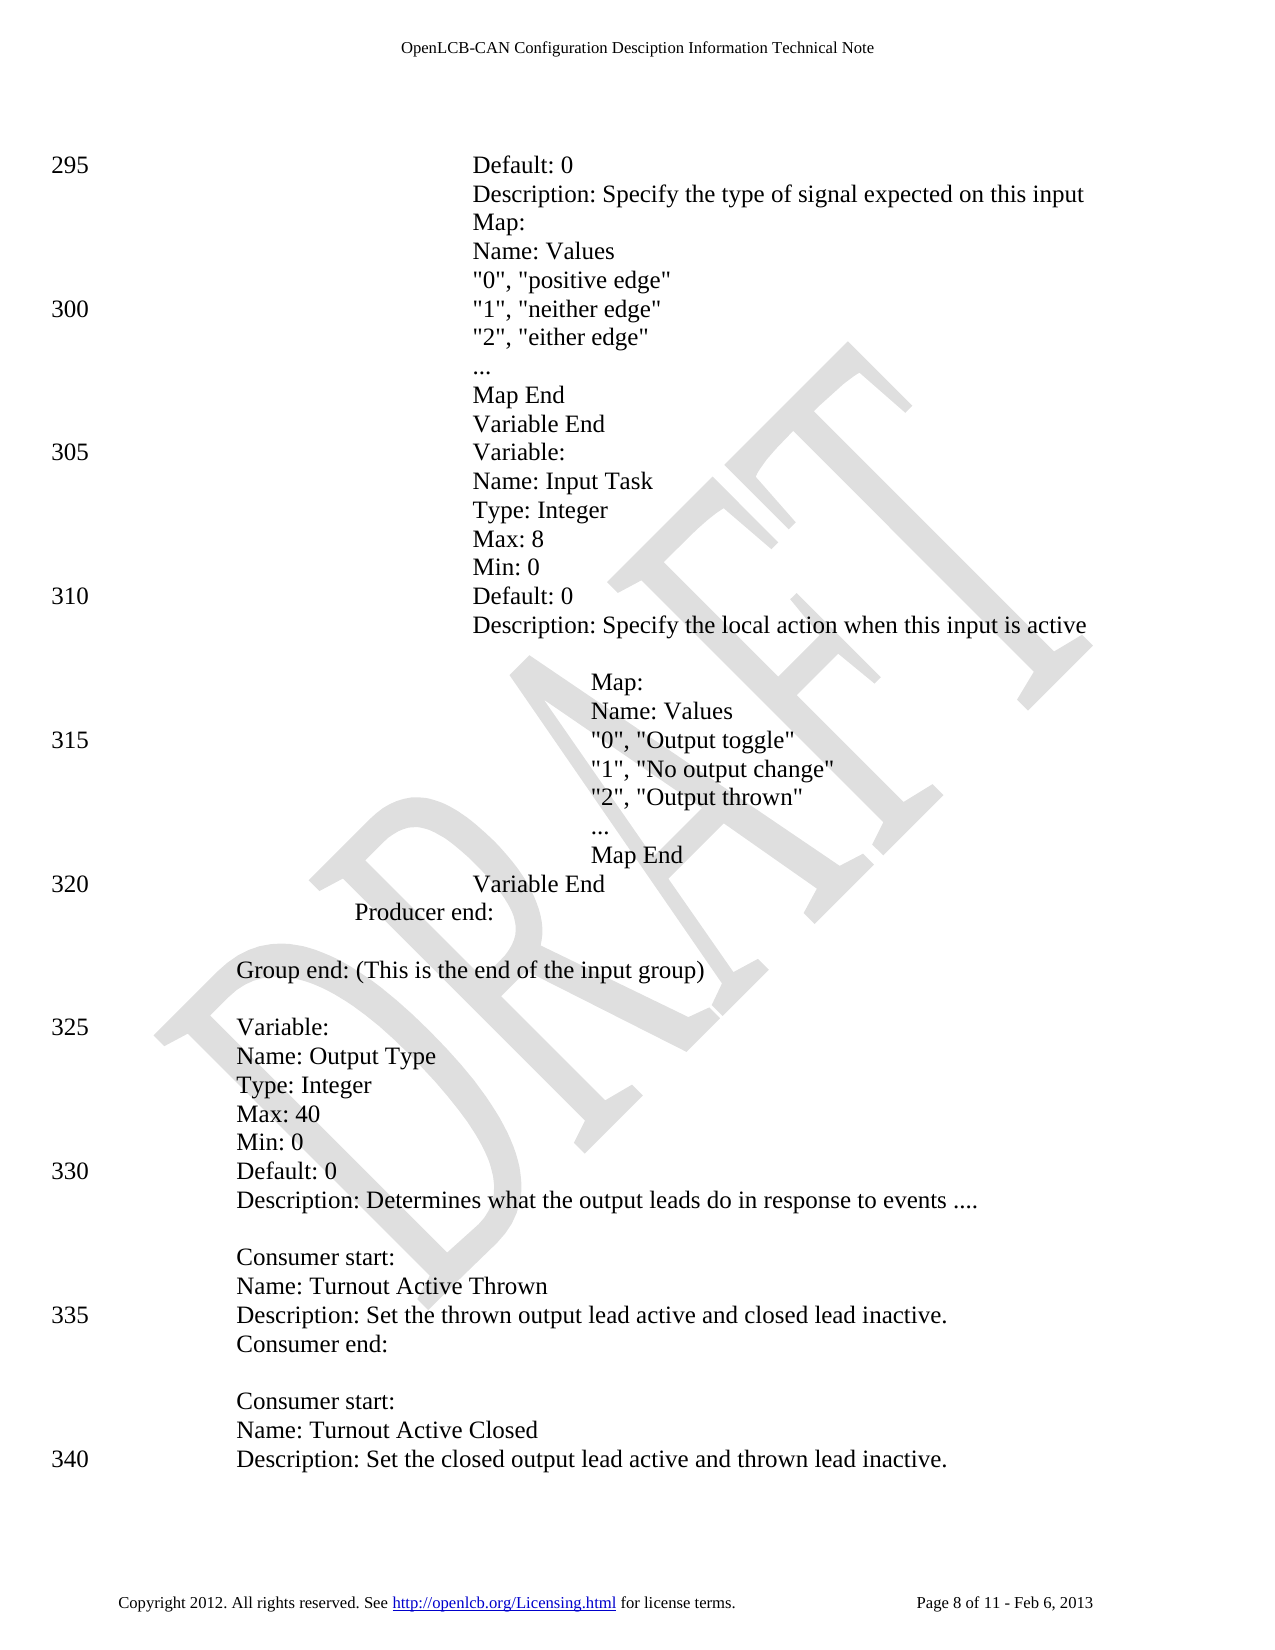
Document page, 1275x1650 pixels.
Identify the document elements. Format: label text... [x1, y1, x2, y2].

text ... [472, 351, 837, 380]
text [665, 552, 942, 581]
text Min: 0 [472, 552, 636, 581]
text Description: Set the closed output lead active and thrown lead inactive. [236, 1444, 1157, 1472]
text [770, 667, 786, 675]
text Max: 40 [295, 1099, 470, 1127]
text Name: Turnout Active Thrown [440, 1271, 1157, 1300]
text [818, 380, 899, 409]
text Name: Input Task [472, 466, 753, 495]
text "0", "Output toggle" [591, 733, 621, 754]
text Name: Turnout Active Closed [236, 1415, 1157, 1444]
text [900, 811, 1157, 840]
text "1", "No output change" [591, 754, 662, 782]
text [411, 1012, 504, 1041]
text Name: Values [591, 696, 785, 725]
text [352, 1156, 493, 1185]
text [323, 1127, 486, 1156]
text "1", "neither edge" [472, 294, 1157, 322]
text Map: [591, 667, 756, 696]
text Group end: (This is the end of the input group) [563, 955, 721, 984]
text "1", "No output change" [857, 754, 1157, 782]
text Variable End [670, 869, 816, 897]
text Group end: (This is the end of the input group) [331, 955, 447, 984]
text "1", "No output change" [677, 754, 842, 782]
text Name: Turnout Active Thrown [236, 1271, 429, 1300]
text Map End [642, 840, 669, 856]
text Variable End [472, 869, 502, 897]
text Variable: [236, 1012, 394, 1041]
text Variable End [472, 409, 779, 437]
text Description: Determines what the output leads do in response to events .... [517, 1185, 1157, 1214]
text [798, 667, 1033, 696]
text Max: 40 [236, 1099, 280, 1127]
text [851, 374, 866, 380]
text [888, 380, 1157, 409]
text Max: 40 [489, 1099, 584, 1127]
text Producer end: [682, 897, 1157, 926]
text Max: 8 [472, 524, 664, 552]
text Variable: [472, 437, 751, 466]
text Name: Output Type [441, 1041, 533, 1070]
text Map: [472, 207, 1157, 236]
text "0", "Output toggle" [634, 725, 814, 754]
text Consumer start: [236, 1242, 424, 1271]
text Type: Integer [467, 1070, 562, 1099]
text Consumer end: [236, 1329, 1157, 1357]
text "2", "either edge" [472, 322, 1157, 351]
text Default: 0 [472, 150, 1157, 179]
text [705, 509, 740, 524]
text [517, 1156, 1157, 1185]
text Description: Specify the local action when this input is active [472, 610, 699, 639]
text [733, 495, 782, 524]
text [622, 811, 698, 840]
text Max: 40 [613, 1099, 1157, 1127]
text Description: Specify the local action when this input is active [1014, 610, 1157, 639]
text [899, 495, 1157, 524]
text Description: Set the thrown output lead active and closed lead inactive. [236, 1300, 1157, 1329]
text "2", "Output thrown" [885, 782, 1157, 811]
text "0", "Output toggle" [828, 725, 1157, 754]
text "0", "positive edge" [472, 265, 1157, 294]
text Description: Determines what the output leads do in response to events .... [236, 1185, 367, 1214]
text Default: 0 [236, 1156, 338, 1185]
text Default: 0 [472, 581, 670, 610]
text Map End [804, 840, 1157, 869]
text [1044, 667, 1157, 696]
text [709, 825, 746, 840]
text Producer end: [535, 897, 681, 926]
text Map End [472, 380, 808, 409]
text Description: Specify the local action when this input is active [713, 610, 818, 639]
text [799, 696, 1157, 725]
text Description: Specify the local action when this input is active [815, 610, 1000, 639]
text [870, 466, 1157, 495]
text Type: Integer [576, 1070, 1157, 1099]
text [699, 1012, 1157, 1041]
text [470, 1242, 1157, 1271]
text Group end: (This is the end of the input group) [723, 955, 1157, 984]
text [956, 552, 1157, 581]
text [928, 524, 1157, 552]
text Name: Output Type [547, 1041, 1157, 1070]
text Type: Integer [266, 1070, 449, 1099]
text [757, 466, 856, 495]
text Group end: (This is the end of the input group) [461, 955, 504, 977]
text Producer end: [354, 897, 389, 926]
text Name: Output Type [237, 1041, 423, 1070]
text Consumer start: [236, 1386, 1157, 1415]
text [675, 524, 913, 552]
text Producer end: [403, 897, 515, 926]
text [841, 437, 1157, 466]
text Map End [680, 840, 787, 869]
text Type: Integer [472, 495, 693, 524]
text [761, 811, 882, 840]
text [684, 581, 971, 610]
text Description: Specify the type of signal expected on this input [472, 179, 1157, 207]
text [859, 351, 1157, 380]
text Variable End [843, 869, 1157, 897]
text Min: 0 [236, 1127, 309, 1156]
text [506, 1127, 1157, 1156]
text Variable End [519, 869, 661, 897]
text [985, 581, 1157, 610]
text [518, 1012, 662, 1041]
text "2", "Output thrown" [718, 782, 871, 811]
text ... [591, 811, 622, 840]
text Map End [591, 840, 642, 869]
text "2", "Output thrown" [602, 782, 701, 811]
text [763, 437, 827, 466]
text [773, 495, 885, 524]
text [815, 409, 1157, 437]
text Name: Values [472, 236, 1157, 265]
text Description: Determines what the output leads do in response to events .... [381, 1185, 494, 1214]
